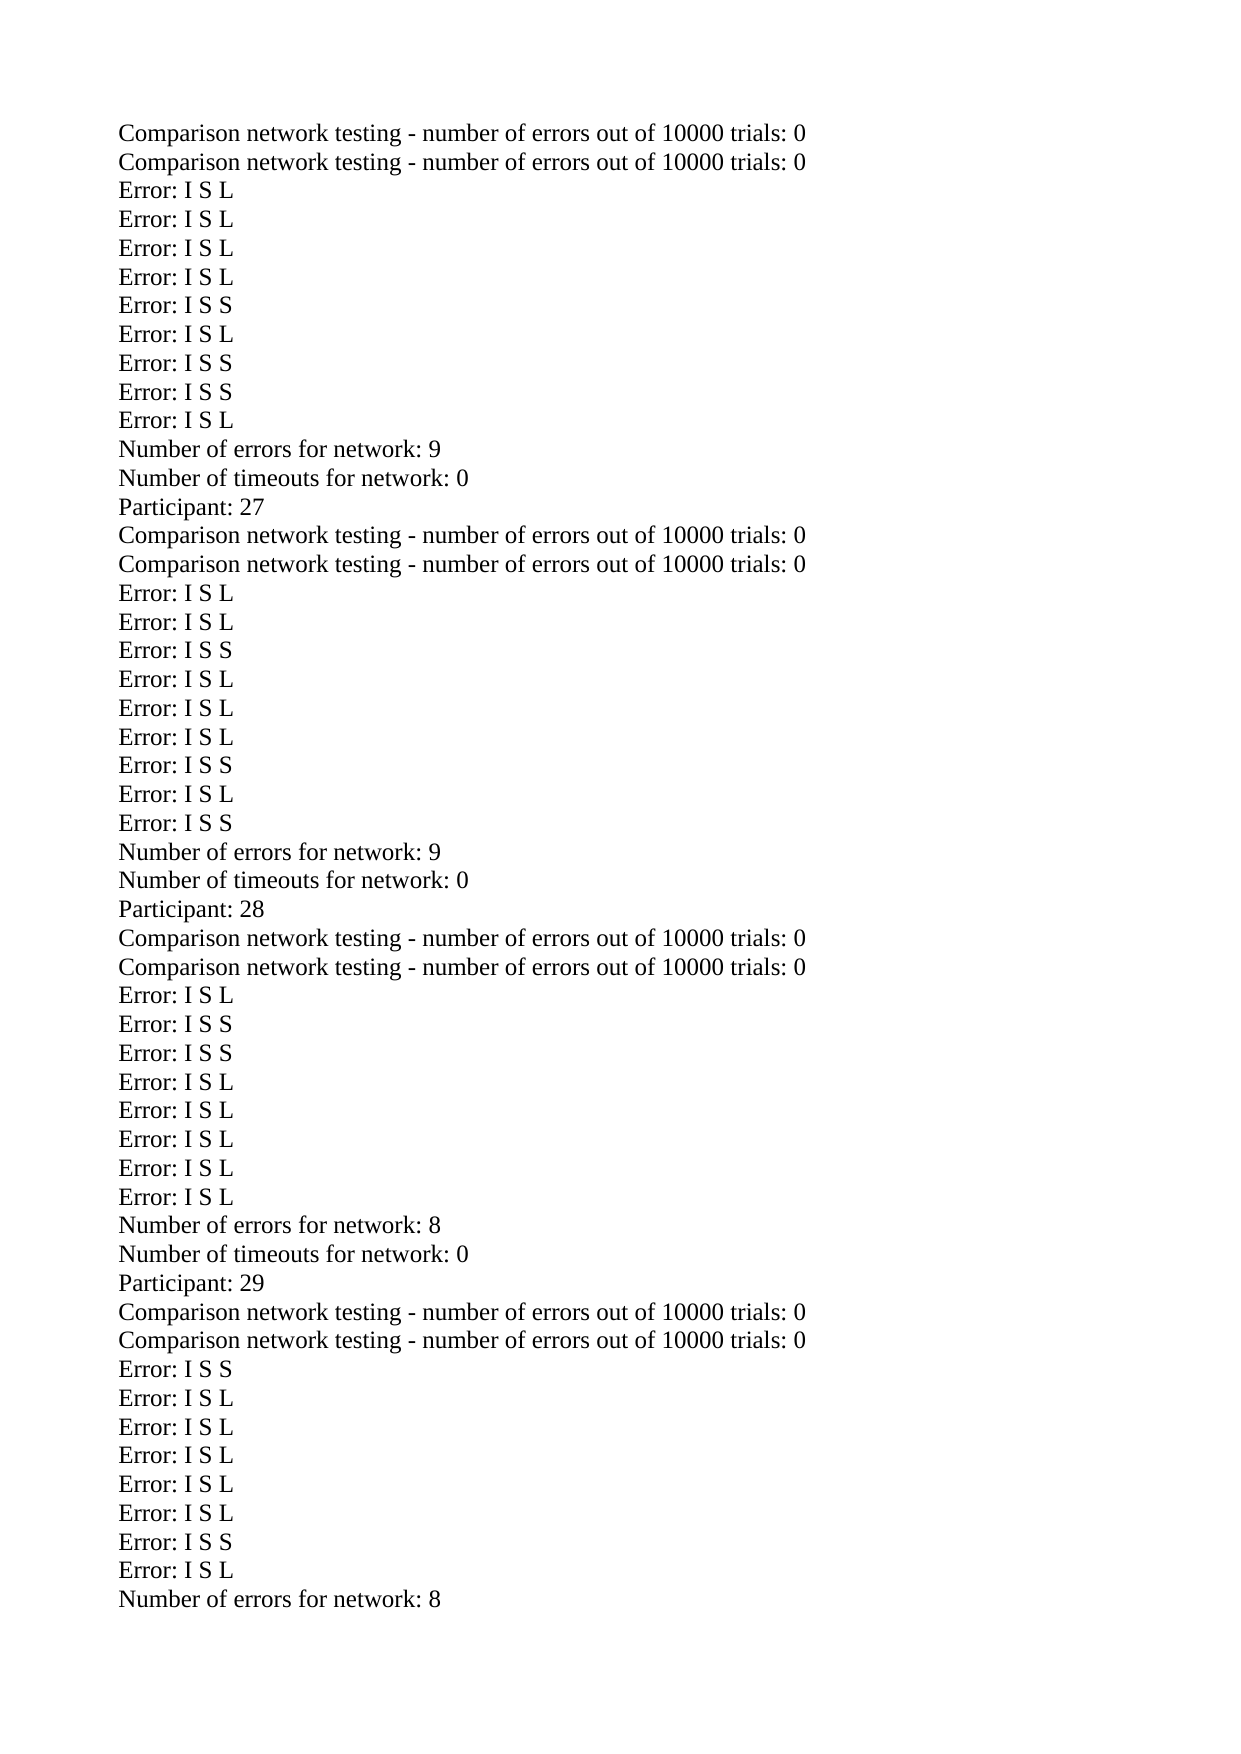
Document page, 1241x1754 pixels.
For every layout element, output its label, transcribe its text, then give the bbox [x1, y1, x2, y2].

text Comparison network testing - number of errors out of 10000 trials: 0 [118, 147, 1122, 176]
text Comparison network testing - number of errors out of 10000 trials: 0 [118, 1297, 1122, 1326]
text Error: I S S [118, 1354, 1122, 1383]
text Comparison network testing - number of errors out of 10000 trials: 0 [118, 549, 1122, 578]
text Error: I S L [118, 1498, 1122, 1527]
text Error: I S L [118, 233, 1122, 262]
text Comparison network testing - number of errors out of 10000 trials: 0 [118, 952, 1122, 981]
text Error: I S L [118, 1096, 1122, 1124]
text Error: I S L [118, 693, 1122, 722]
text Error: I S S [118, 751, 1122, 779]
text Error: I S L [118, 1182, 1122, 1211]
text Number of errors for network: 8 [118, 1211, 1122, 1239]
text Error: I S L [118, 204, 1122, 233]
text Error: I S L [118, 176, 1122, 204]
text Number of errors for network: 9 [118, 837, 1122, 866]
text Error: I S S [118, 377, 1122, 406]
text Error: I S L [118, 319, 1122, 348]
text Participant: 28 [118, 894, 1122, 923]
text Comparison network testing - number of errors out of 10000 trials: 0 [118, 923, 1122, 952]
text Participant: 27 [118, 492, 1122, 521]
text Number of timeouts for network: 0 [118, 463, 1122, 492]
text Error: I S S [118, 636, 1122, 664]
text Error: I S L [118, 406, 1122, 434]
text Number of errors for network: 9 [118, 434, 1122, 463]
text Error: I S L [118, 981, 1122, 1009]
text Error: I S S [118, 1038, 1122, 1067]
text Comparison network testing - number of errors out of 10000 trials: 0 [118, 1326, 1122, 1354]
text Error: I S L [118, 1383, 1122, 1412]
text Error: I S L [118, 607, 1122, 636]
text Number of timeouts for network: 0 [118, 866, 1122, 894]
text Error: I S S [118, 291, 1122, 319]
text Error: I S L [118, 1556, 1122, 1584]
text Number of timeouts for network: 0 [118, 1239, 1122, 1268]
text Error: I S L [118, 1469, 1122, 1498]
text Participant: 29 [118, 1268, 1122, 1297]
text Error: I S L [118, 1067, 1122, 1096]
text Error: I S S [118, 1527, 1122, 1556]
text Error: I S L [118, 722, 1122, 751]
text Error: I S L [118, 1124, 1122, 1153]
text Error: I S L [118, 1412, 1122, 1441]
text Number of errors for network: 8 [118, 1584, 1122, 1613]
text Error: I S L [118, 779, 1122, 808]
text Comparison network testing - number of errors out of 10000 trials: 0 [118, 118, 1122, 147]
text Error: I S L [118, 262, 1122, 291]
text Error: I S S [118, 808, 1122, 837]
text Comparison network testing - number of errors out of 10000 trials: 0 [118, 521, 1122, 549]
text Error: I S L [118, 578, 1122, 607]
text Error: I S L [118, 1153, 1122, 1182]
text Error: I S L [118, 1441, 1122, 1469]
text Error: I S L [118, 664, 1122, 693]
text Error: I S S [118, 1009, 1122, 1038]
text Error: I S S [118, 348, 1122, 377]
